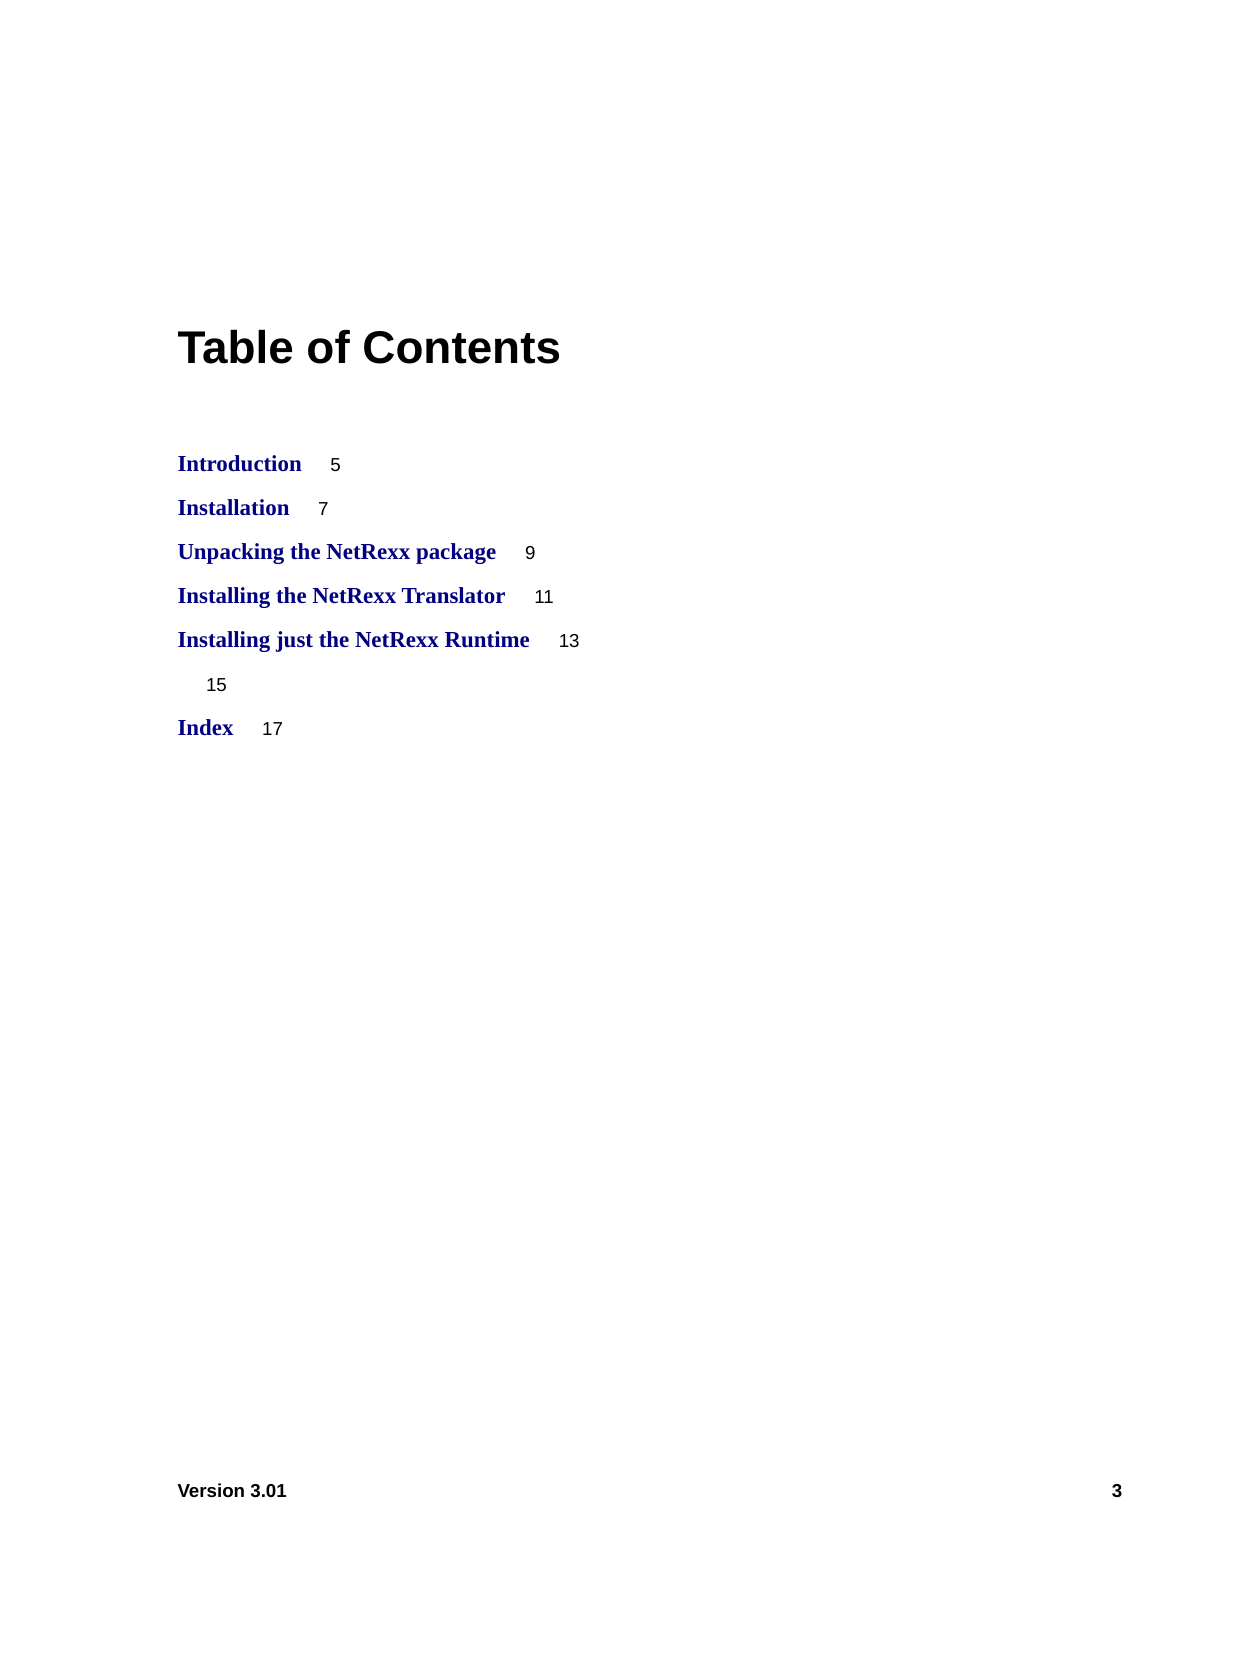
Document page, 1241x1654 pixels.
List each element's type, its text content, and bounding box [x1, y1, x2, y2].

text Introduction 5 [177, 450, 1122, 476]
text 15 [177, 670, 1122, 696]
text Index 17 [177, 714, 1122, 741]
subtitle Table of Contents [177, 320, 1122, 373]
text Installing the NetRexx Translator 11 [177, 582, 1122, 608]
text Installing just the NetRexx Runtime 13 [177, 626, 1122, 652]
text Unpacking the NetRexx package 9 [177, 538, 1122, 564]
text Installation 7 [177, 494, 1122, 520]
